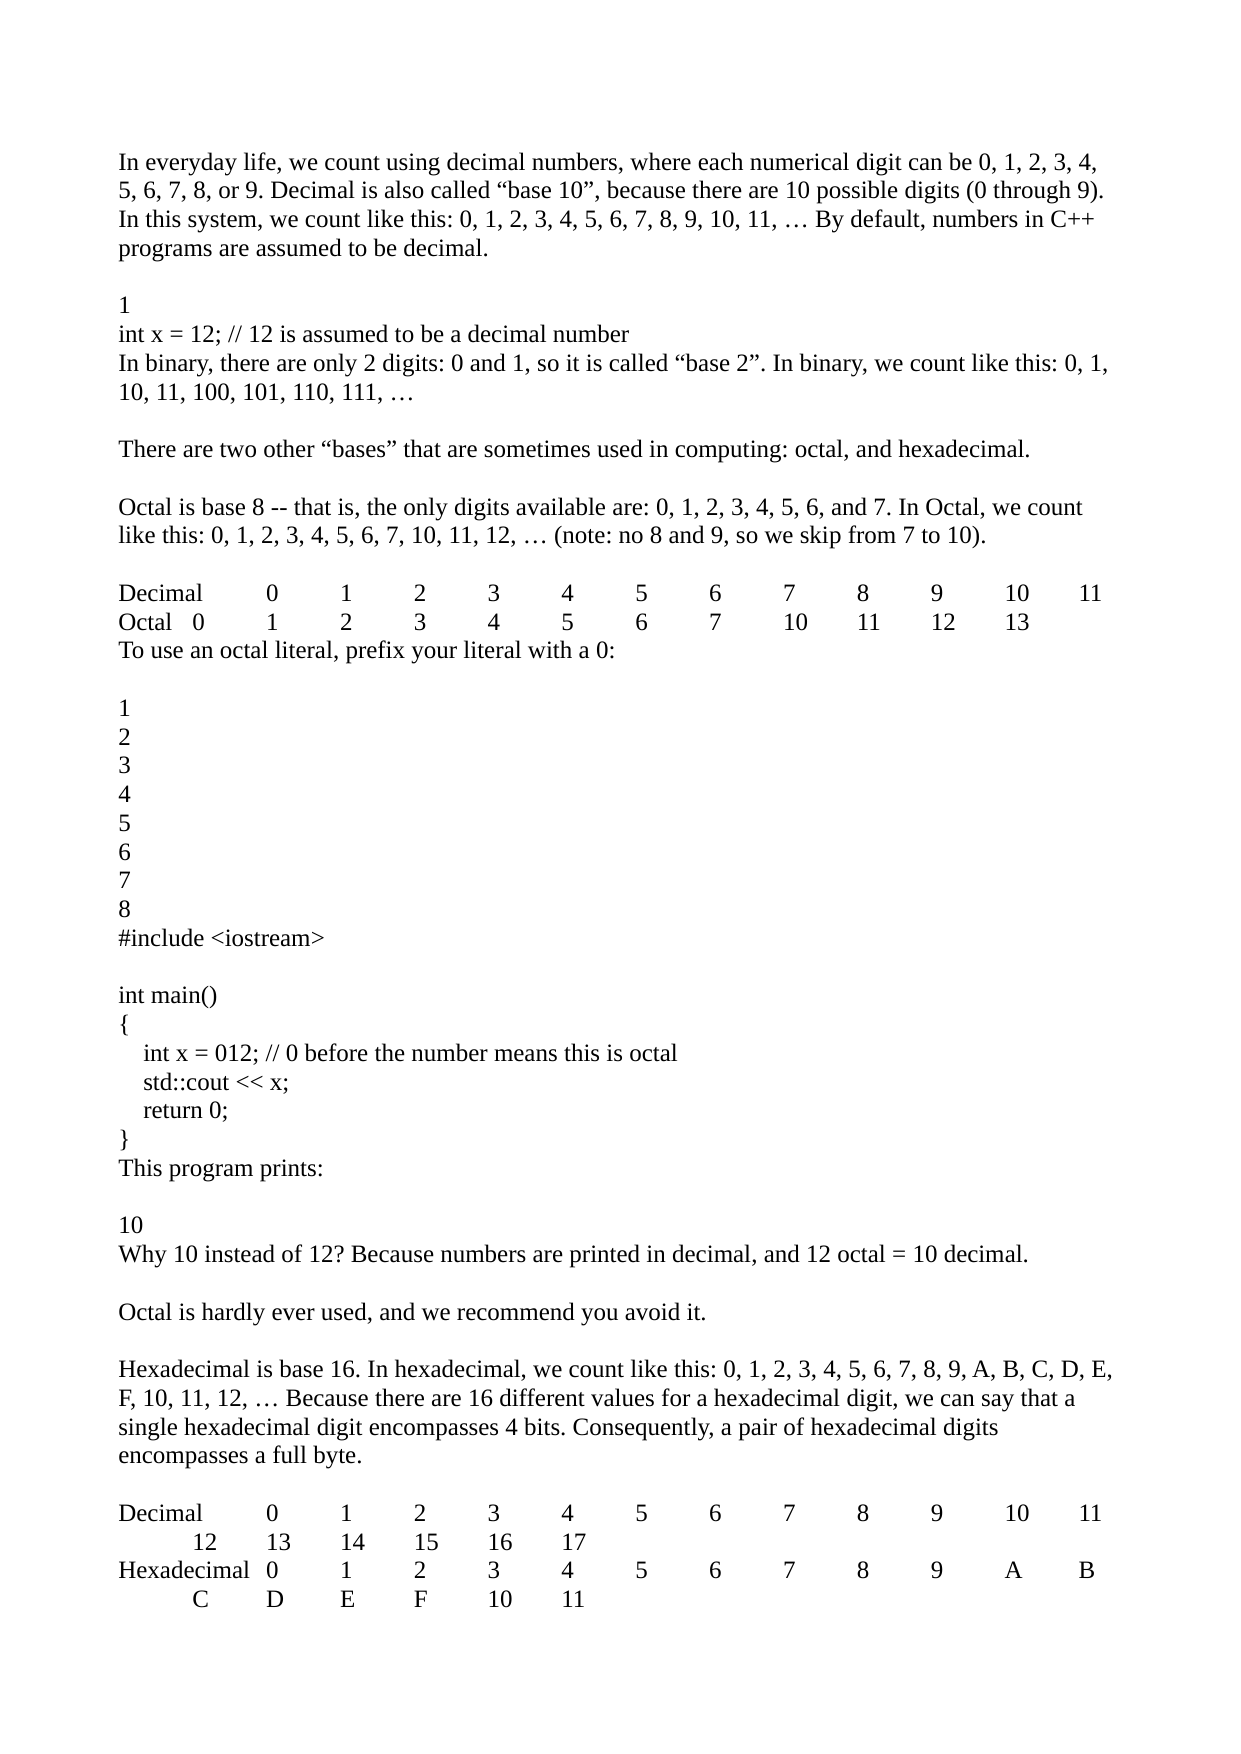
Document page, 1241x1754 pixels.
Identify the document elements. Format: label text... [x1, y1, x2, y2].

text Hexadecimal is base 16. In hexadecimal, we count like this: 0, 1, 2, 3, 4, 5, 6, 7, 8, 9, A, B, C, D, E, F, 10, 11, 12, … Because there are 16 different values for a hexadecimal digit, we can say that a single hexadecimal digit encompasses 4 bits. Consequently, a pair of hexadecimal digits encompasses a full byte. [118, 1354, 1122, 1469]
text { [118, 1009, 1122, 1038]
text Hexadecimal 0 1 2 3 4 5 6 7 8 9 A B C D E F 10 11 [118, 1556, 1122, 1613]
text #include <iostream> [118, 923, 1122, 952]
text int x = 012; // 0 before the number means this is octal [118, 1038, 1122, 1067]
text std::cout << x; [118, 1067, 1122, 1096]
text Octal 0 1 2 3 4 5 6 7 10 11 12 13 [118, 607, 1122, 636]
text Decimal 0 1 2 3 4 5 6 7 8 9 10 11 [118, 578, 1122, 607]
text 7 [118, 866, 1122, 894]
text Why 10 instead of 12? Because numbers are printed in decimal, and 12 octal = 10 decimal. [118, 1239, 1122, 1268]
text 6 [118, 837, 1122, 866]
text In binary, there are only 2 digits: 0 and 1, so it is called “base 2”. In binary, we count like this: 0, 1, 10, 11, 100, 101, 110, 111, … [118, 348, 1122, 406]
text 2 [118, 722, 1122, 751]
text Octal is hardly ever used, and we recommend you avoid it. [118, 1297, 1122, 1326]
text 1 [118, 291, 1122, 319]
text 4 [118, 779, 1122, 808]
text 3 [118, 751, 1122, 779]
text int x = 12; // 12 is assumed to be a decimal number [118, 319, 1122, 348]
text There are two other “bases” that are sometimes used in computing: octal, and hexadecimal. [118, 434, 1122, 463]
text In everyday life, we count using decimal numbers, where each numerical digit can be 0, 1, 2, 3, 4, 5, 6, 7, 8, or 9. Decimal is also called “base 10”, because there are 10 possible digits (0 through 9). In this system, we count like this: 0, 1, 2, 3, 4, 5, 6, 7, 8, 9, 10, 11, … By default, numbers in C++ programs are assumed to be decimal. [118, 147, 1122, 262]
text 1 [118, 693, 1122, 722]
text To use an octal literal, prefix your literal with a 0: [118, 636, 1122, 664]
text 8 [118, 894, 1122, 923]
text 5 [118, 808, 1122, 837]
text Octal is base 8 -- that is, the only digits available are: 0, 1, 2, 3, 4, 5, 6, and 7. In Octal, we count like this: 0, 1, 2, 3, 4, 5, 6, 7, 10, 11, 12, … (note: no 8 and 9, so we skip from 7 to 10). [118, 492, 1122, 549]
text This program prints: [118, 1153, 1122, 1182]
text Decimal 0 1 2 3 4 5 6 7 8 9 10 11 12 13 14 15 16 17 [118, 1498, 1122, 1556]
text int main() [118, 981, 1122, 1009]
text return 0; [118, 1096, 1122, 1124]
text 10 [118, 1211, 1122, 1239]
text } [118, 1124, 1122, 1153]
